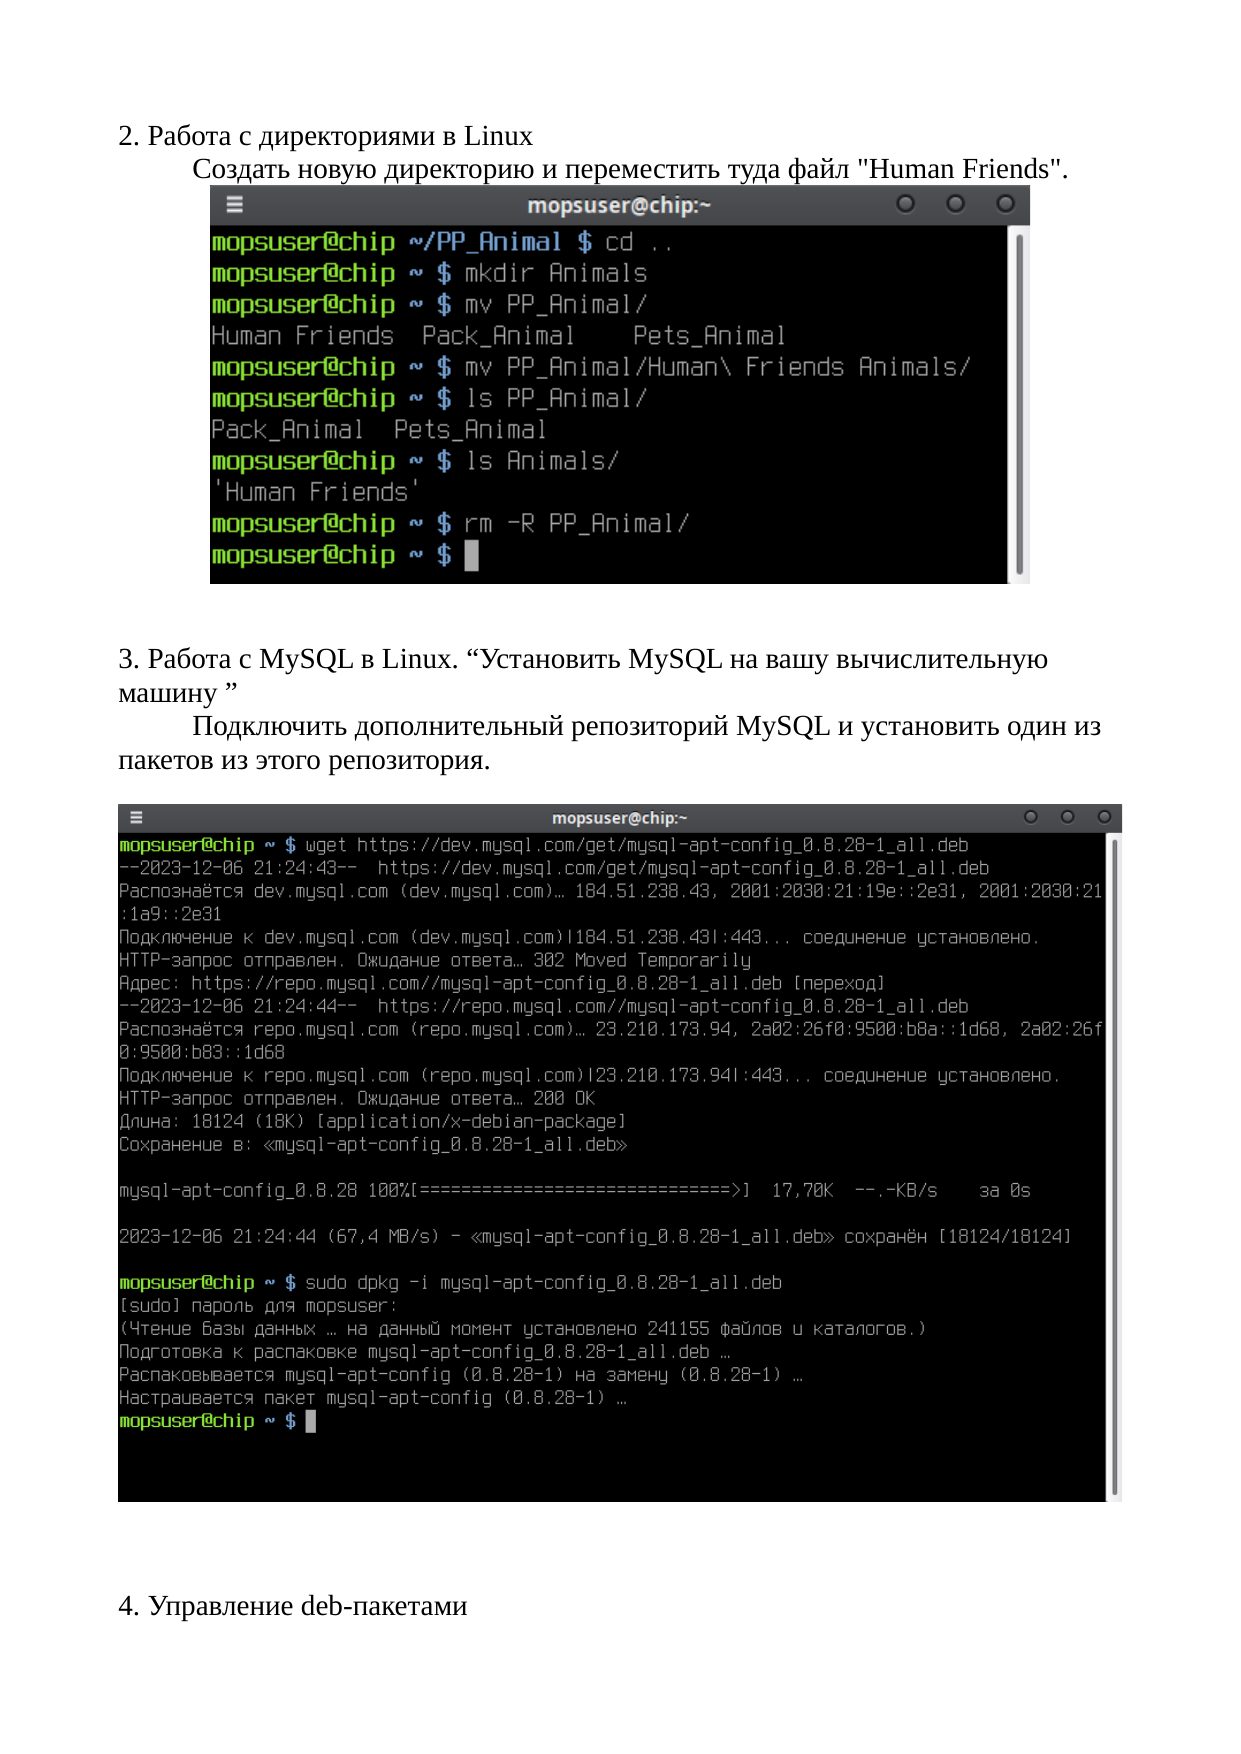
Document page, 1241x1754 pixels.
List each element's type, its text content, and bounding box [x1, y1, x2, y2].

picture [210, 185, 1031, 584]
picture [118, 804, 1123, 1502]
text 2. Работа с директориями в Linux [118, 118, 1122, 152]
text 3. Работа с MySQL в Linux. “Установить MySQL на вашу вычислительную машину ” [118, 641, 1122, 708]
text Создать новую директорию и переместить туда файл "Human Friends". [118, 152, 1122, 185]
text Подключить дополнительный репозиторий MySQL и установить один из пакетов из этого репозитория. [118, 708, 1122, 775]
text 4. Управление deb-пакетами [118, 1588, 1122, 1622]
